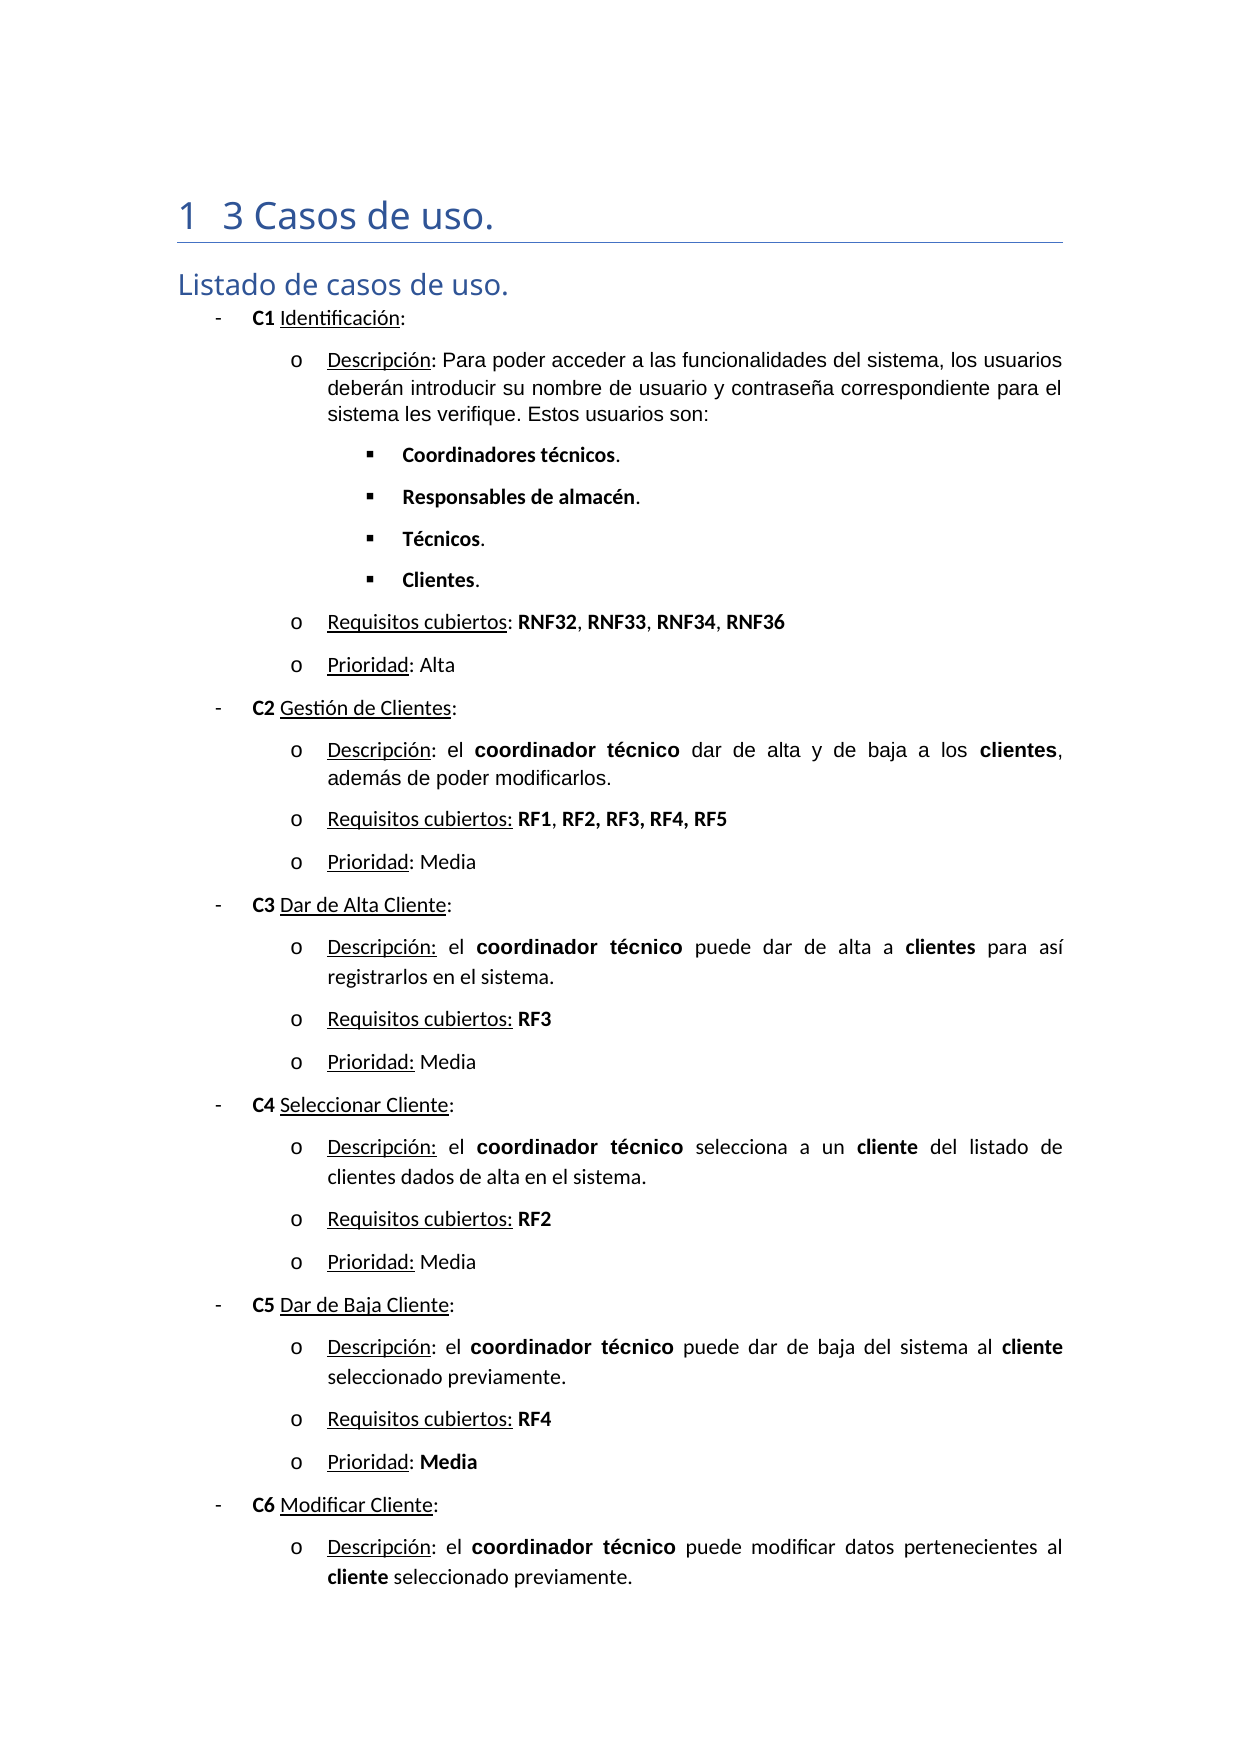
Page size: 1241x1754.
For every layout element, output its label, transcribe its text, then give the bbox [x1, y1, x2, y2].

list Requisitos cubiertos: RF4 [290, 1405, 1063, 1433]
list Descripción: el coordinador técnico puede dar de alta a clientes para así registrarlos en el sistema. [290, 933, 1063, 990]
list Descripción: el coordinador técnico puede modificar datos pertenecientes al cliente seleccionado previamente. [290, 1533, 1063, 1590]
list C5 Dar de Baja Cliente: [215, 1291, 1063, 1318]
subtitle Listado de casos de uso. [177, 264, 1063, 304]
list Prioridad: Media [290, 1448, 1063, 1476]
list Requisitos cubiertos: RNF32, RNF33, RNF34, RNF36 [290, 608, 1063, 636]
list C3 Dar de Alta Cliente: [215, 891, 1063, 918]
list C1 Identificación: [215, 304, 1063, 331]
list Requisitos cubiertos: RF3 [290, 1005, 1063, 1033]
list Clientes. [365, 566, 1063, 593]
list Descripción: Para poder acceder a las funcionalidades del sistema, los usuarios deberán introducir su nombre de usuario y contraseña correspondiente para el sistema les verifique. Estos usuarios son: [290, 346, 1063, 426]
list Prioridad: Media [290, 1048, 1063, 1076]
list Responsables de almacén. [365, 483, 1063, 509]
subtitle 3 Casos de uso. [177, 189, 1063, 242]
list Prioridad: Alta [290, 651, 1063, 679]
list Descripción: el coordinador técnico puede dar de baja del sistema al cliente seleccionado previamente. [290, 1333, 1063, 1390]
list Técnicos. [365, 525, 1063, 551]
list Coordinadores técnicos. [365, 441, 1063, 468]
list C6 Modificar Cliente: [215, 1491, 1063, 1518]
list Descripción: el coordinador técnico selecciona a un cliente del listado de clientes dados de alta en el sistema. [290, 1133, 1063, 1190]
list Requisitos cubiertos: RF1, RF2, RF3, RF4, RF5 [290, 805, 1063, 833]
list Requisitos cubiertos: RF2 [290, 1205, 1063, 1233]
list C2 Gestión de Clientes: [215, 694, 1063, 721]
list C4 Seleccionar Cliente: [215, 1091, 1063, 1118]
list Prioridad: Media [290, 1248, 1063, 1276]
list Descripción: el coordinador técnico dar de alta y de baja a los clientes, además de poder modificarlos. [290, 736, 1063, 790]
list Prioridad: Media [290, 848, 1063, 876]
